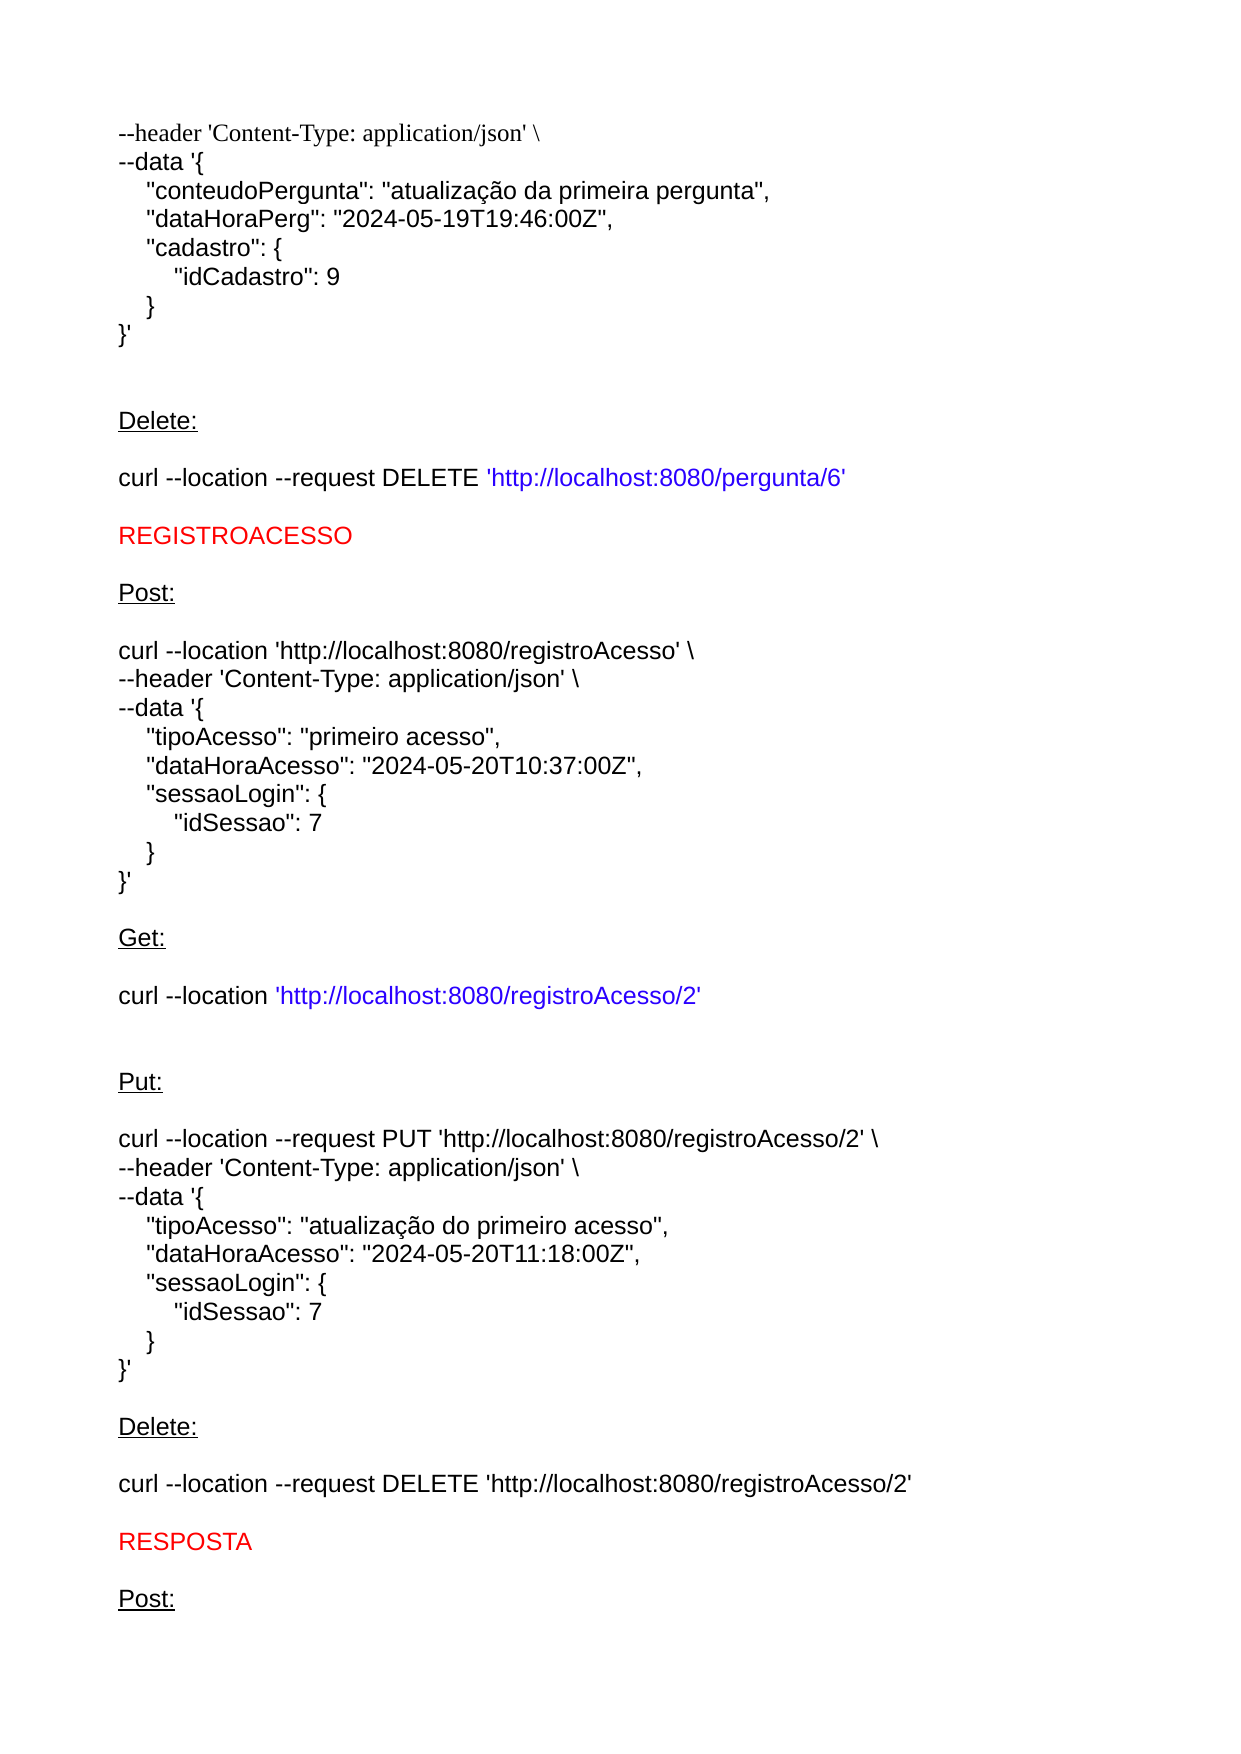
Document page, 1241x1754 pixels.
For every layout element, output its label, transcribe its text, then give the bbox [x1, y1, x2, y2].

text "cadastro": { [118, 233, 1122, 262]
text "idSessao": 7 [118, 1297, 1122, 1326]
text "idCadastro": 9 [118, 262, 1122, 291]
text }' [118, 866, 1122, 894]
text --header 'Content-Type: application/json' \ [118, 664, 1122, 693]
text Delete: [118, 406, 1122, 434]
text } [118, 1326, 1122, 1354]
text curl --location 'http://localhost:8080/registroAcesso/2' [118, 981, 1122, 1009]
text Put: [118, 1067, 1122, 1096]
text --data '{ [118, 1182, 1122, 1211]
text curl --location --request DELETE 'http://localhost:8080/registroAcesso/2' [118, 1469, 1122, 1498]
text REGISTROACESSO [118, 521, 1122, 549]
text "idSessao": 7 [118, 808, 1122, 837]
text "tipoAcesso": "atualização do primeiro acesso", [118, 1211, 1122, 1239]
text } [118, 291, 1122, 319]
text "dataHoraAcesso": "2024-05-20T11:18:00Z", [118, 1239, 1122, 1268]
text Post: [118, 578, 1122, 607]
text Get: [118, 923, 1122, 952]
text } [118, 837, 1122, 866]
text "conteudoPergunta": "atualização da primeira pergunta", [118, 176, 1122, 204]
text Post: [118, 1584, 1122, 1613]
text --data '{ [118, 693, 1122, 722]
text RESPOSTA [118, 1527, 1122, 1556]
text "sessaoLogin": { [118, 1268, 1122, 1297]
text "dataHoraAcesso": "2024-05-20T10:37:00Z", [118, 751, 1122, 779]
text curl --location --request PUT 'http://localhost:8080/registroAcesso/2' \ [118, 1124, 1122, 1153]
text }' [118, 319, 1122, 348]
text "sessaoLogin": { [118, 779, 1122, 808]
text --header 'Content-Type: application/json' \ [118, 1153, 1122, 1182]
text "tipoAcesso": "primeiro acesso", [118, 722, 1122, 751]
text curl --location --request DELETE 'http://localhost:8080/pergunta/6' [118, 463, 1122, 492]
text Delete: [118, 1412, 1122, 1441]
text --header 'Content-Type: application/json' \ [118, 118, 1122, 147]
text "dataHoraPerg": "2024-05-19T19:46:00Z", [118, 204, 1122, 233]
text }' [118, 1354, 1122, 1383]
text curl --location 'http://localhost:8080/registroAcesso' \ [118, 636, 1122, 664]
text --data '{ [118, 147, 1122, 176]
